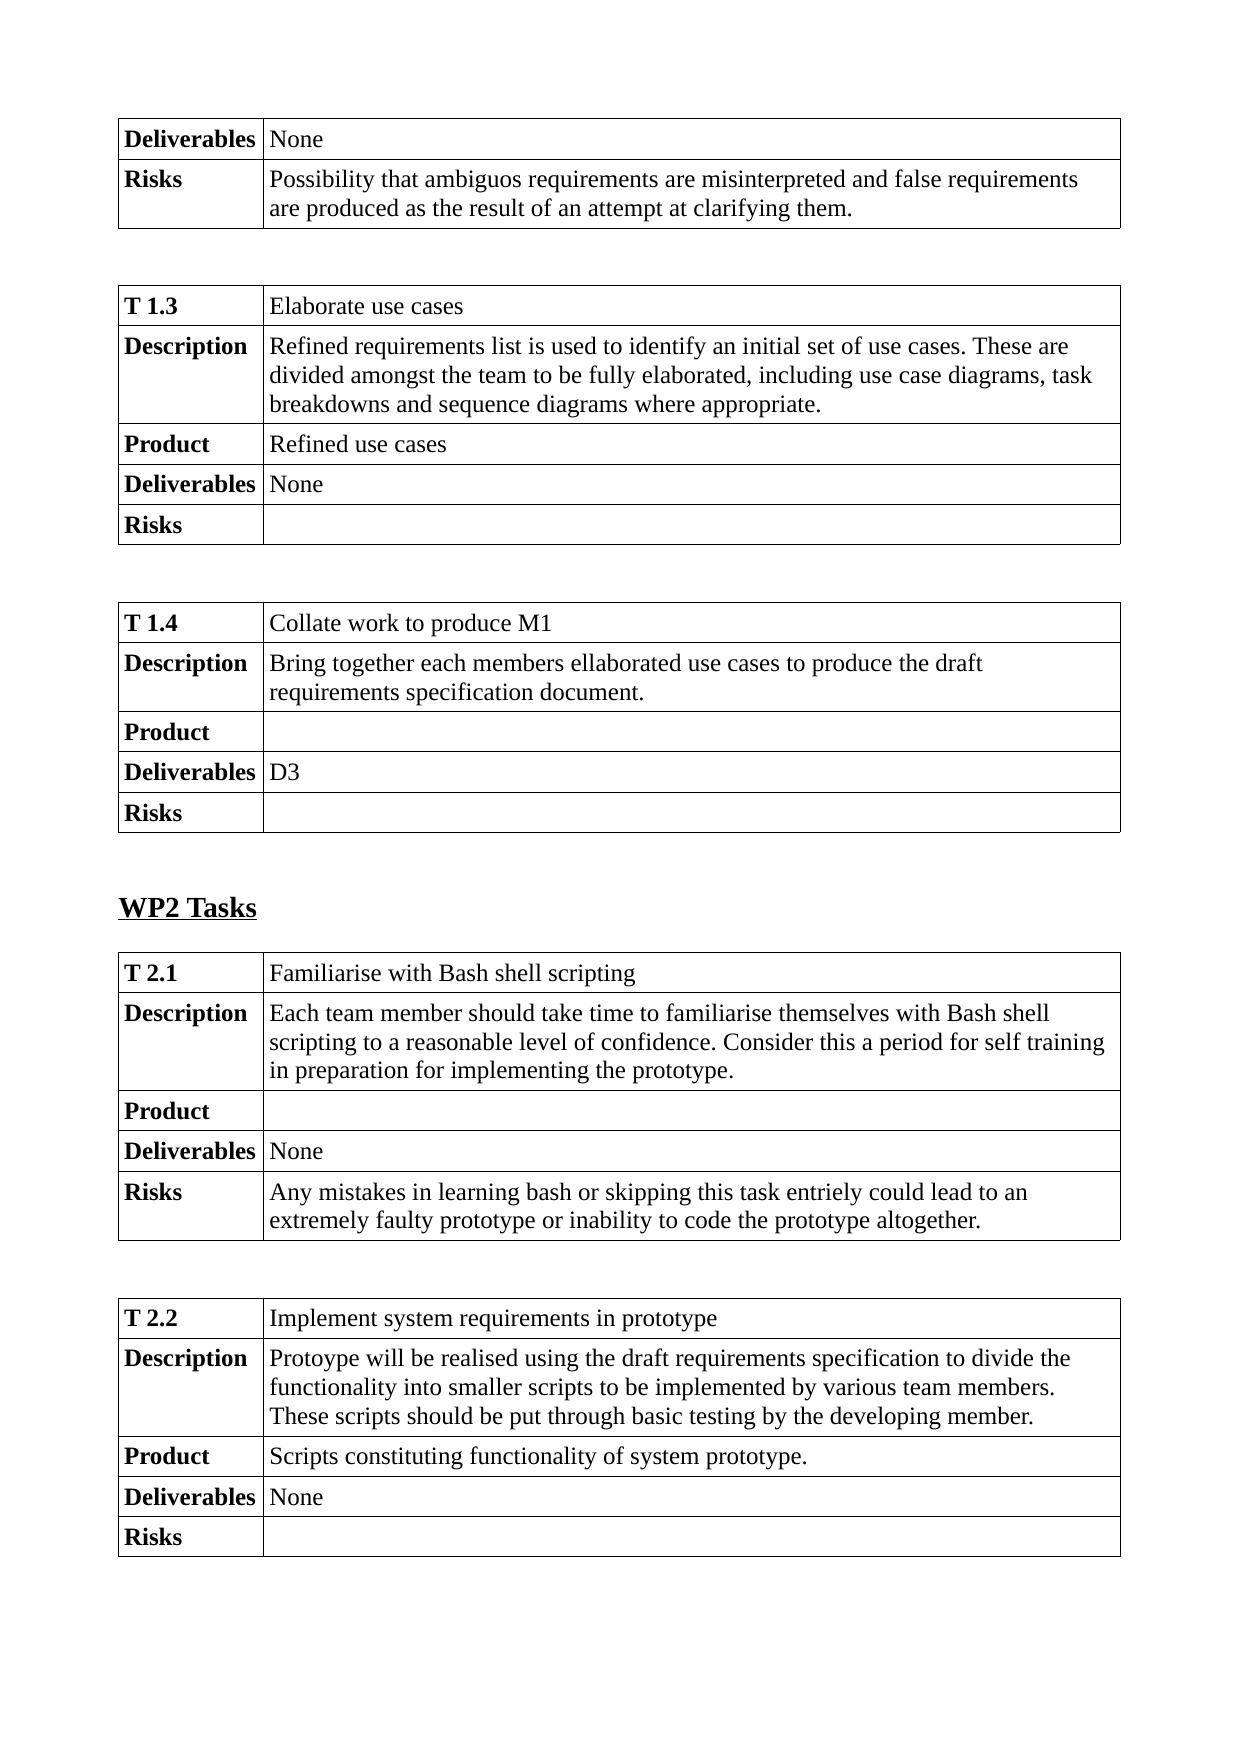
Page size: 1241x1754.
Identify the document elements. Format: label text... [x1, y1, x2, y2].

table_cell Description [119, 993, 263, 1090]
table_cell None [264, 1477, 1120, 1516]
table_cell [264, 1091, 1120, 1130]
table_cell [264, 1517, 1120, 1556]
table_cell None [264, 1131, 1120, 1171]
table_cell Description [119, 1339, 263, 1436]
table_header Elaborate use cases [264, 286, 1120, 325]
table_cell Product [119, 424, 263, 463]
table_cell Risks [119, 1517, 263, 1556]
table_cell None [264, 119, 1120, 158]
text WP2 Tasks [118, 890, 1122, 923]
table_cell Each team member should take time to familiarise themselves with Bash shell scripting to a reasonable level of confidence. Consider this a period for self training in preparation for implementing the prototype. [264, 993, 1120, 1090]
table_cell Description [119, 326, 263, 423]
table_cell [264, 793, 1120, 832]
table_cell Description [119, 643, 263, 711]
table_cell [264, 505, 1120, 544]
table_cell [264, 712, 1120, 751]
table_cell Product [119, 1091, 263, 1130]
table_cell Deliverables [119, 465, 263, 504]
table_header Familiarise with Bash shell scripting [264, 953, 1120, 992]
table_cell Possibility that ambiguos requirements are misinterpreted and false requirements are produced as the result of an attempt at clarifying them. [264, 160, 1120, 227]
table_cell Scripts constituting functionality of system prototype. [264, 1437, 1120, 1476]
table_cell D3 [264, 752, 1120, 792]
table_cell Risks [119, 793, 263, 832]
table_header Implement system requirements in prototype [264, 1299, 1120, 1338]
table_cell Deliverables [119, 1477, 263, 1516]
table_header T 2.1 [119, 953, 263, 992]
table_cell None [264, 465, 1120, 504]
table_cell Bring together each members ellaborated use cases to produce the draft requirements specification document. [264, 643, 1120, 711]
table_cell Product [119, 1437, 263, 1476]
table_header T 1.4 [119, 603, 263, 642]
table_cell Refined requirements list is used to identify an initial set of use cases. These are divided amongst the team to be fully elaborated, including use case diagrams, task breakdowns and sequence diagrams where appropriate. [264, 326, 1120, 423]
table_cell Product [119, 712, 263, 751]
table_cell Risks [119, 1172, 263, 1240]
table_header Collate work to produce M1 [264, 603, 1120, 642]
table_cell Risks [119, 160, 263, 227]
table_header T 1.3 [119, 286, 263, 325]
table_cell Deliverables [119, 119, 263, 158]
table_cell Risks [119, 505, 263, 544]
table_cell Deliverables [119, 1131, 263, 1171]
table_cell Protoype will be realised using the draft requirements specification to divide the functionality into smaller scripts to be implemented by various team members. These scripts should be put through basic testing by the developing member. [264, 1339, 1120, 1436]
table_cell Any mistakes in learning bash or skipping this task entriely could lead to an extremely faulty prototype or inability to code the prototype altogether. [264, 1172, 1120, 1240]
table_cell Refined use cases [264, 424, 1120, 463]
table_header T 2.2 [119, 1299, 263, 1338]
table_cell Deliverables [119, 752, 263, 792]
